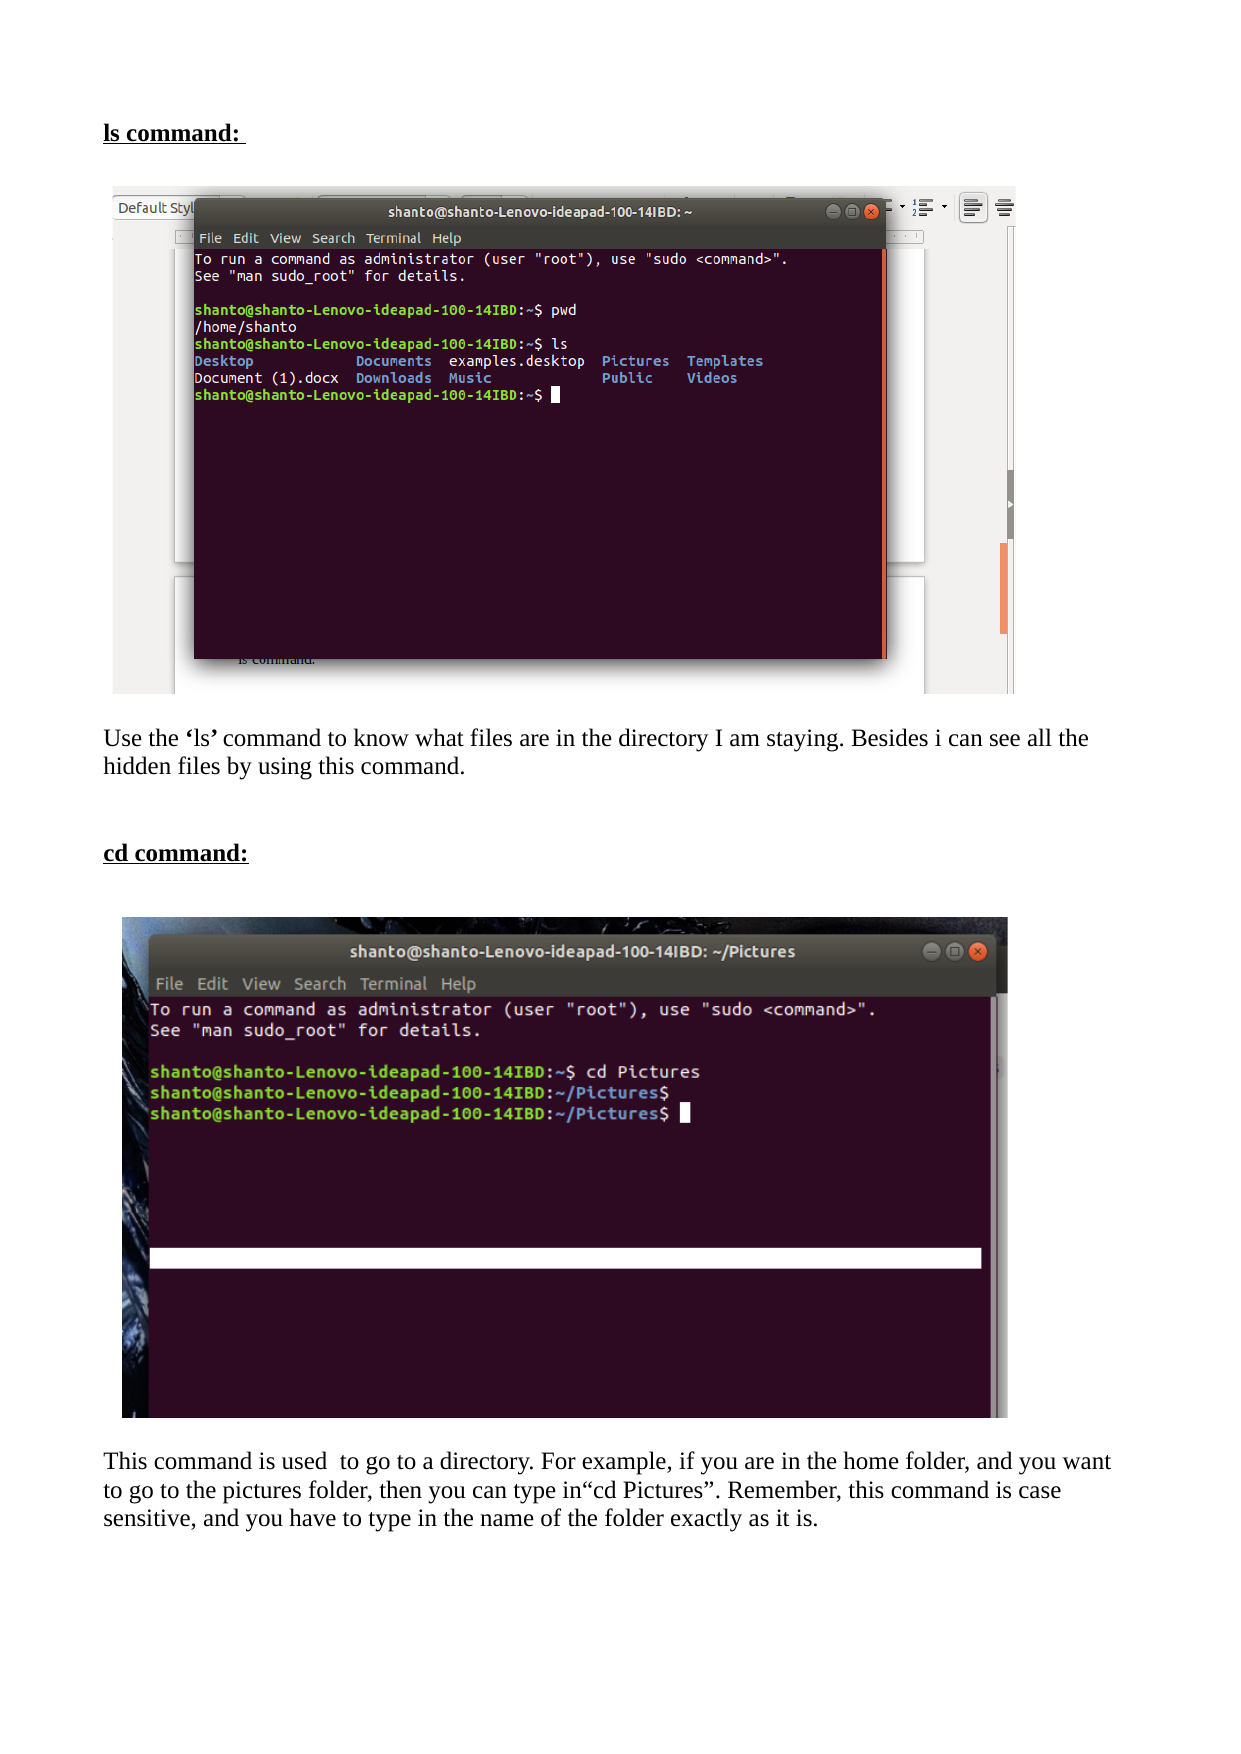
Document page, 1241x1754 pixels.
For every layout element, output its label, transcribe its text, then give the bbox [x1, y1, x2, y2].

picture [112, 186, 1016, 694]
text ls command: [103, 118, 1123, 147]
text cd command: [103, 838, 1123, 866]
picture [122, 917, 1008, 1418]
text Use the ‘ls’ command to know what files are in the directory I am staying. Besides i can see all the hidden files by using this command. [103, 723, 1123, 780]
text This command is used to go to a directory. For example, if you are in the home folder, and you want to go to the pictures folder, then you can type in“cd Pictures”. Remember, this command is case sensitive, and you have to type in the name of the folder exactly as it is. [103, 1446, 1123, 1532]
